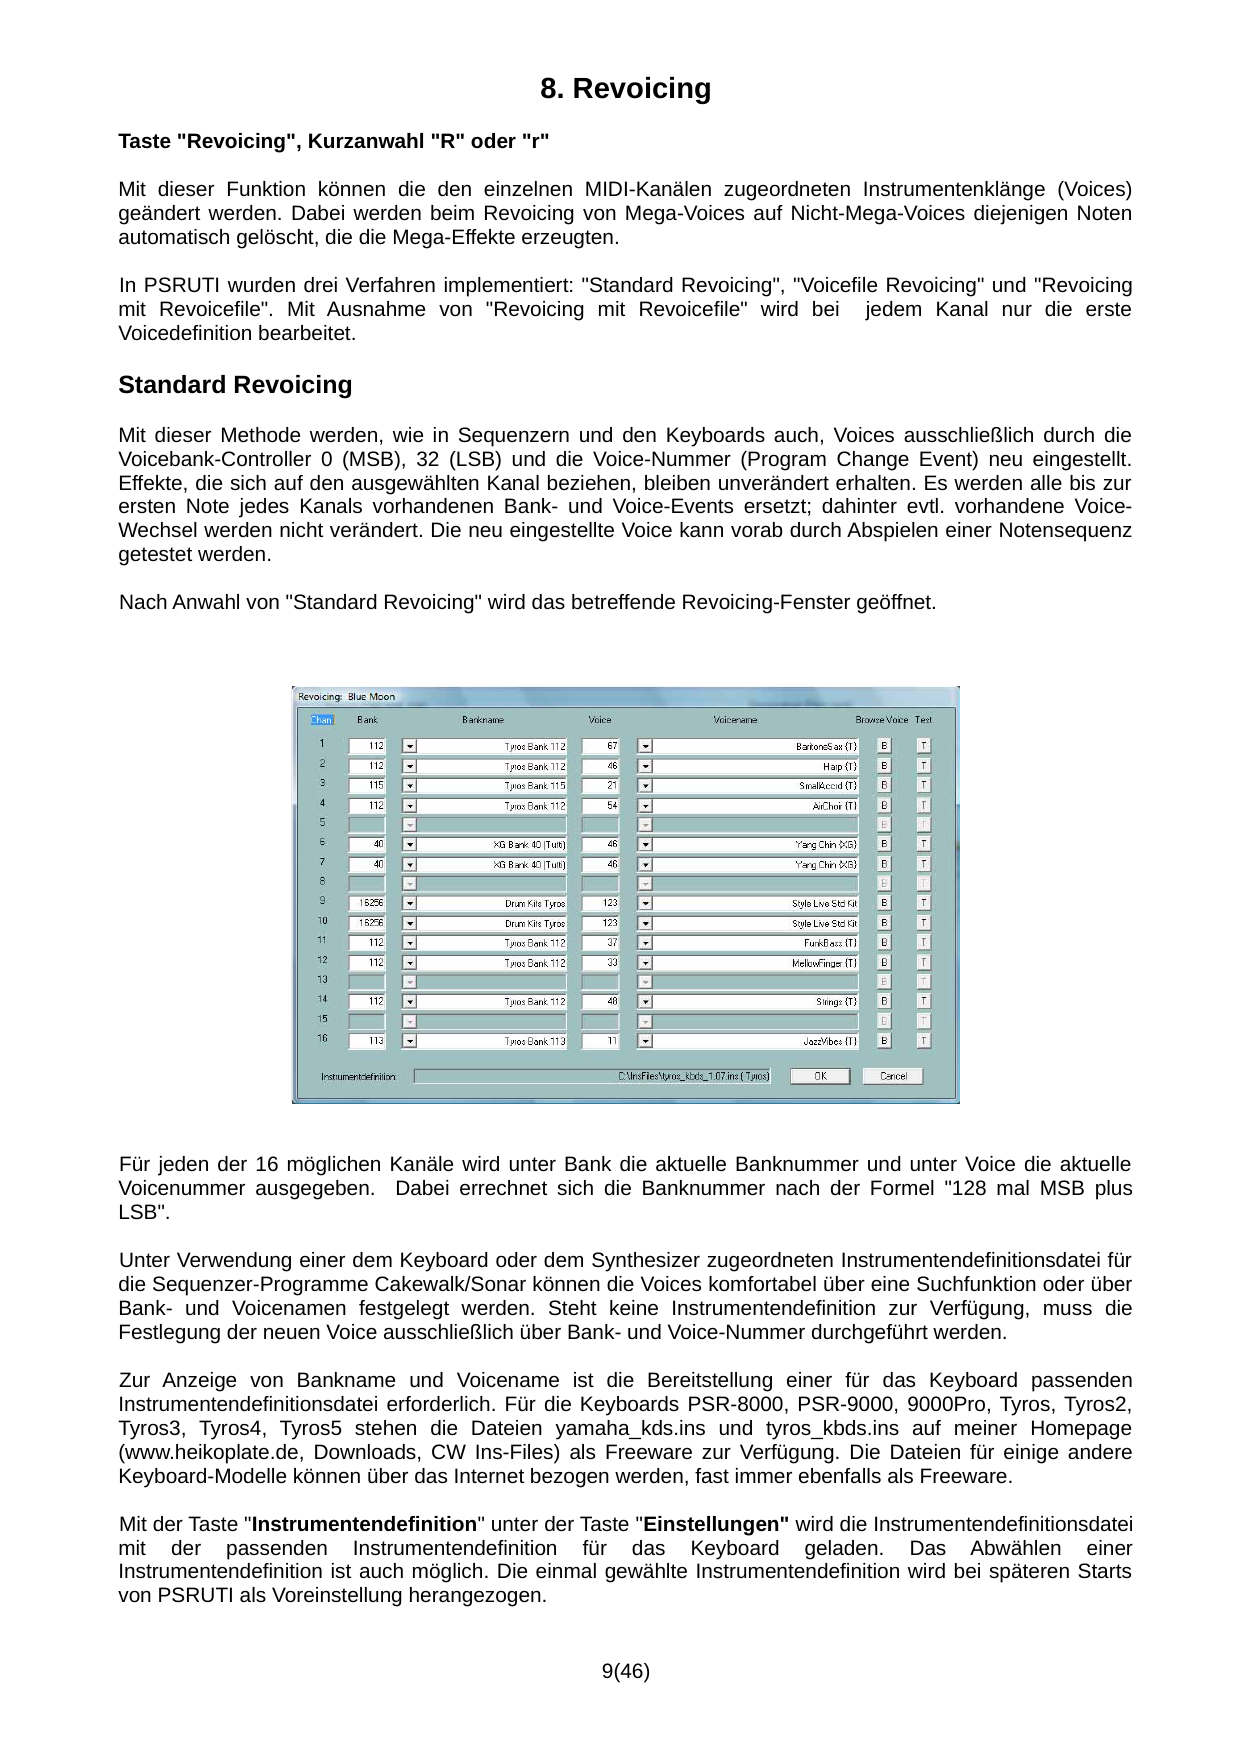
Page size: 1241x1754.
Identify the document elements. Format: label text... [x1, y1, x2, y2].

subtitle 8. Revoicing [118, 72, 1134, 105]
text Zur Anzeige von Bankname und Voicename ist die Bereitstellung einer für das Keyboard passenden Instrumentendefinitionsdatei erforderlich. Für die Keyboards PSR-8000, PSR-9000, 9000Pro, Tyros, Tyros2, Tyros3, Tyros4, Tyros5 stehen die Dateien yamaha_kds.ins und tyros_kbds.ins auf meiner Homepage (www.heikoplate.de, Downloads, CW Ins-Files) als Freeware zur Verfügung. Die Dateien für einige andere Keyboard-Modelle können über das Internet bezogen werden, fast immer ebenfalls als Freeware. [118, 1368, 1134, 1487]
picture [291, 686, 960, 1104]
list Taste "Revoicing", Kurzanwahl "R" oder "r" [118, 129, 1134, 153]
list Mit dieser Funktion können die den einzelnen MIDI-Kanälen zugeordneten Instrumentenklänge (Voices) geändert werden. Dabei werden beim Revoicing von Mega-Voices auf Nicht-Mega-Voices diejenigen Noten automatisch gelöscht, die die Mega-Effekte erzeugten. [118, 177, 1134, 249]
text Mit dieser Methode werden, wie in Sequenzern und den Keyboards auch, Voices ausschließlich durch die Voicebank-Controller 0 (MSB), 32 (LSB) und die Voice-Nummer (Program Change Event) neu eingestellt. Effekte, die sich auf den ausgewählten Kanal beziehen, bleiben unverändert erhalten. Es werden alle bis zur ersten Note jedes Kanals vorhandenen Bank- und Voice-Events ersetzt; dahinter evtl. vorhandene Voice-Wechsel werden nicht verändert. Die neu eingestellte Voice kann vorab durch Abspielen einer Notensequenz getestet werden. [118, 422, 1134, 566]
text Für jeden der 16 möglichen Kanäle wird unter Bank die aktuelle Banknummer und unter Voice die aktuelle Voicenummer ausgegeben. Dabei errechnet sich die Banknummer nach der Formel "128 mal MSB plus LSB". [118, 1152, 1134, 1224]
subtitle Standard Revoicing [118, 370, 1134, 398]
text Mit der Taste "Instrumentendefinition" unter der Taste "Einstellungen" wird die Instrumentendefinitionsdatei mit der passenden Instrumentendefinition für das Keyboard geladen. Das Abwählen einer Instrumentendefinition ist auch möglich. Die einmal gewählte Instrumentendefinition wird bei späteren Starts von PSRUTI als Voreinstellung herangezogen. [118, 1511, 1134, 1607]
text In PSRUTI wurden drei Verfahren implementiert: "Standard Revoicing", "Voicefile Revoicing" und "Revoicing mit Revoicefile". Mit Ausnahme von "Revoicing mit Revoicefile" wird bei jedem Kanal nur die erste Voicedefinition bearbeitet. [118, 273, 1134, 345]
text Nach Anwahl von "Standard Revoicing" wird das betreffende Revoicing-Fenster geöffnet. [118, 590, 1134, 614]
text Unter Verwendung einer dem Keyboard oder dem Synthesizer zugeordneten Instrumentendefinitionsdatei für die Sequenzer-Programme Cakewalk/Sonar können die Voices komfortabel über eine Suchfunktion oder über Bank- und Voicenamen festgelegt werden. Steht keine Instrumentendefinition zur Verfügung, muss die Festlegung der neuen Voice ausschließlich über Bank- und Voice-Nummer durchgeführt werden. [118, 1248, 1134, 1344]
